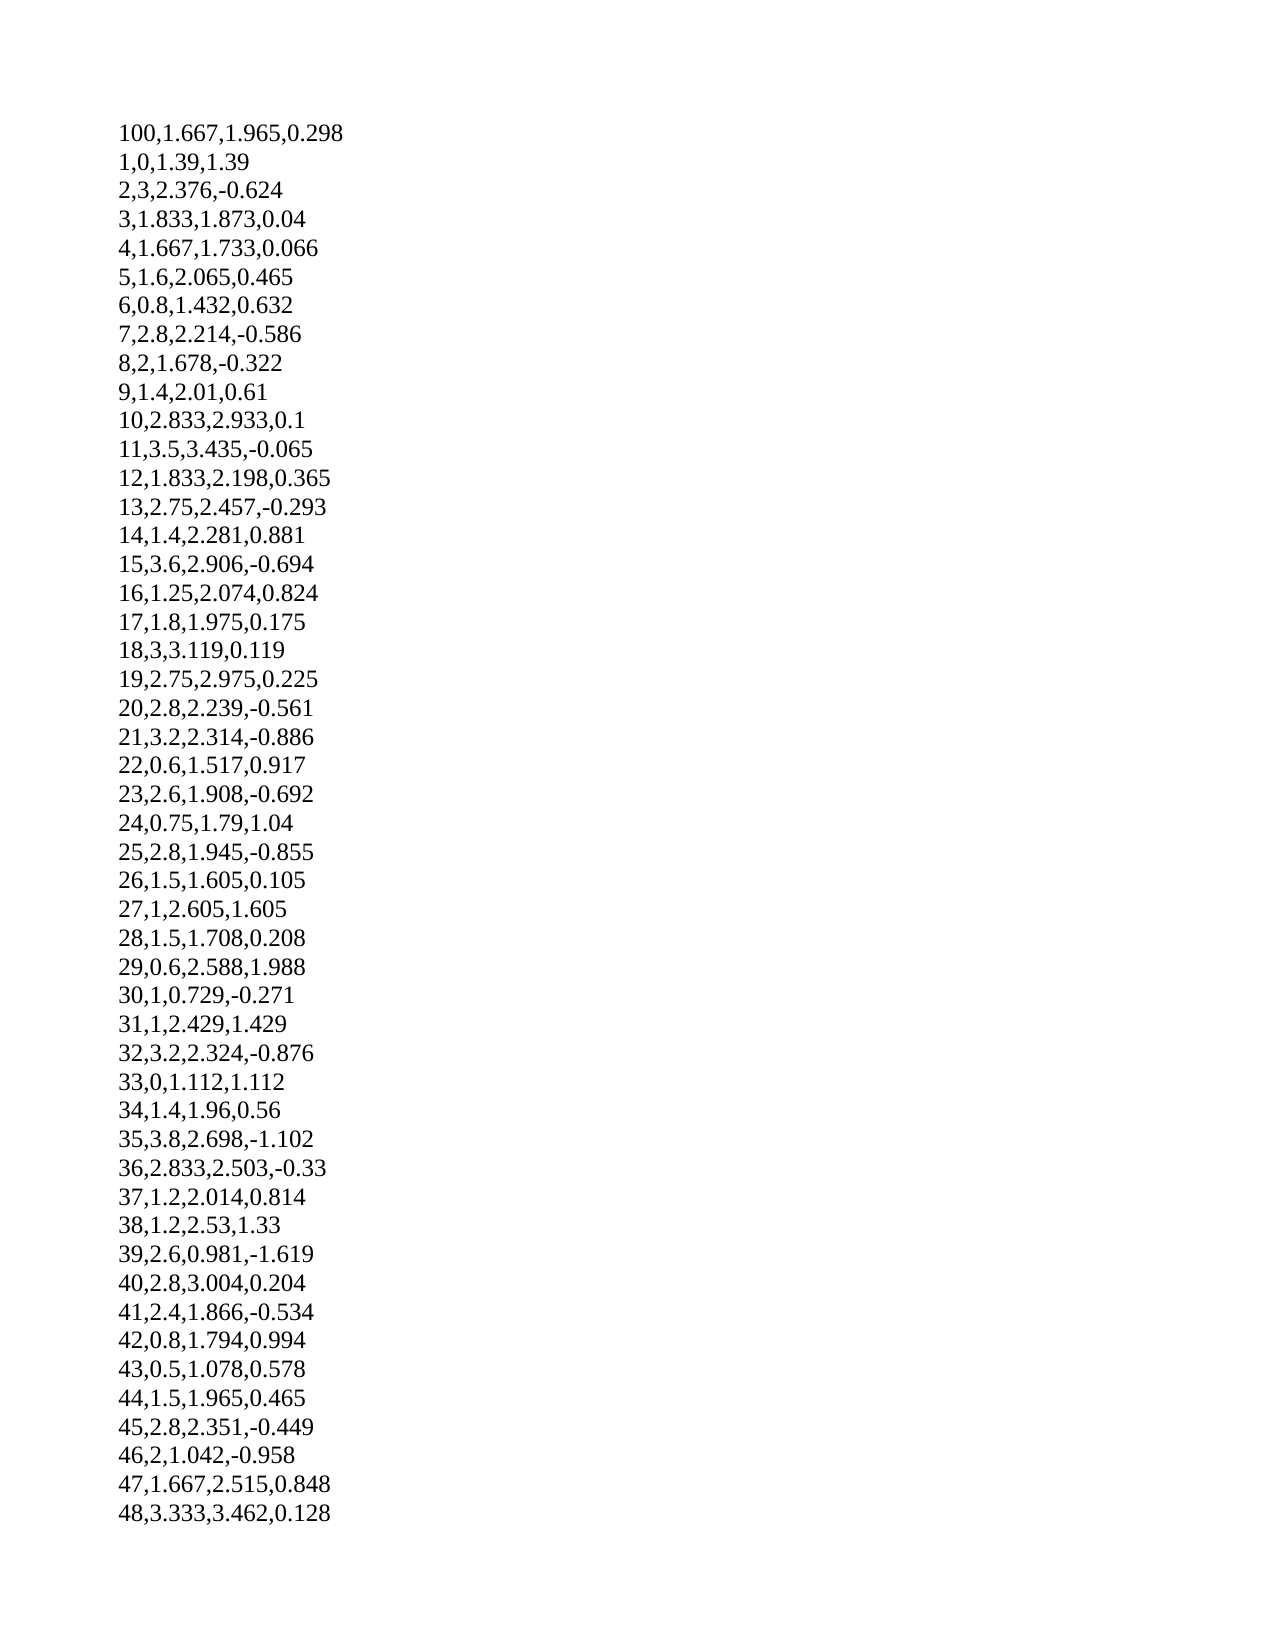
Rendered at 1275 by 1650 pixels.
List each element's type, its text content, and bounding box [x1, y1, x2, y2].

text 25,2.8,1.945,-0.855 [118, 837, 1157, 866]
text 37,1.2,2.014,0.814 [118, 1182, 1157, 1211]
text 9,1.4,2.01,0.61 [118, 377, 1157, 406]
text 32,3.2,2.324,-0.876 [118, 1038, 1157, 1067]
text 21,3.2,2.314,-0.886 [118, 722, 1157, 751]
text 47,1.667,2.515,0.848 [118, 1469, 1157, 1498]
text 26,1.5,1.605,0.105 [118, 866, 1157, 894]
text 44,1.5,1.965,0.465 [118, 1383, 1157, 1412]
text 11,3.5,3.435,-0.065 [118, 434, 1157, 463]
text 30,1,0.729,-0.271 [118, 981, 1157, 1009]
text 45,2.8,2.351,-0.449 [118, 1412, 1157, 1441]
text 4,1.667,1.733,0.066 [118, 233, 1157, 262]
text 10,2.833,2.933,0.1 [118, 406, 1157, 434]
text 35,3.8,2.698,-1.102 [118, 1124, 1157, 1153]
text 40,2.8,3.004,0.204 [118, 1268, 1157, 1297]
text 16,1.25,2.074,0.824 [118, 578, 1157, 607]
text 46,2,1.042,-0.958 [118, 1441, 1157, 1469]
text 36,2.833,2.503,-0.33 [118, 1153, 1157, 1182]
text 42,0.8,1.794,0.994 [118, 1326, 1157, 1354]
text 43,0.5,1.078,0.578 [118, 1354, 1157, 1383]
text 28,1.5,1.708,0.208 [118, 923, 1157, 952]
text 7,2.8,2.214,-0.586 [118, 319, 1157, 348]
text 31,1,2.429,1.429 [118, 1009, 1157, 1038]
text 39,2.6,0.981,-1.619 [118, 1239, 1157, 1268]
text 38,1.2,2.53,1.33 [118, 1211, 1157, 1239]
text 19,2.75,2.975,0.225 [118, 664, 1157, 693]
text 13,2.75,2.457,-0.293 [118, 492, 1157, 521]
text 24,0.75,1.79,1.04 [118, 808, 1157, 837]
text 27,1,2.605,1.605 [118, 894, 1157, 923]
text 6,0.8,1.432,0.632 [118, 291, 1157, 319]
text 23,2.6,1.908,-0.692 [118, 779, 1157, 808]
text 41,2.4,1.866,-0.534 [118, 1297, 1157, 1326]
text 17,1.8,1.975,0.175 [118, 607, 1157, 636]
text 12,1.833,2.198,0.365 [118, 463, 1157, 492]
text 14,1.4,2.281,0.881 [118, 521, 1157, 549]
text 29,0.6,2.588,1.988 [118, 952, 1157, 981]
text 33,0,1.112,1.112 [118, 1067, 1157, 1096]
text 34,1.4,1.96,0.56 [118, 1096, 1157, 1124]
text 20,2.8,2.239,-0.561 [118, 693, 1157, 722]
text 15,3.6,2.906,-0.694 [118, 549, 1157, 578]
text 22,0.6,1.517,0.917 [118, 751, 1157, 779]
text 5,1.6,2.065,0.465 [118, 262, 1157, 291]
text 18,3,3.119,0.119 [118, 636, 1157, 664]
text 2,3,2.376,-0.624 [118, 176, 1157, 204]
text 48,3.333,3.462,0.128 [118, 1498, 1157, 1527]
text 3,1.833,1.873,0.04 [118, 204, 1157, 233]
text 100,1.667,1.965,0.298 [118, 118, 1157, 147]
text 8,2,1.678,-0.322 [118, 348, 1157, 377]
text 1,0,1.39,1.39 [118, 147, 1157, 176]
